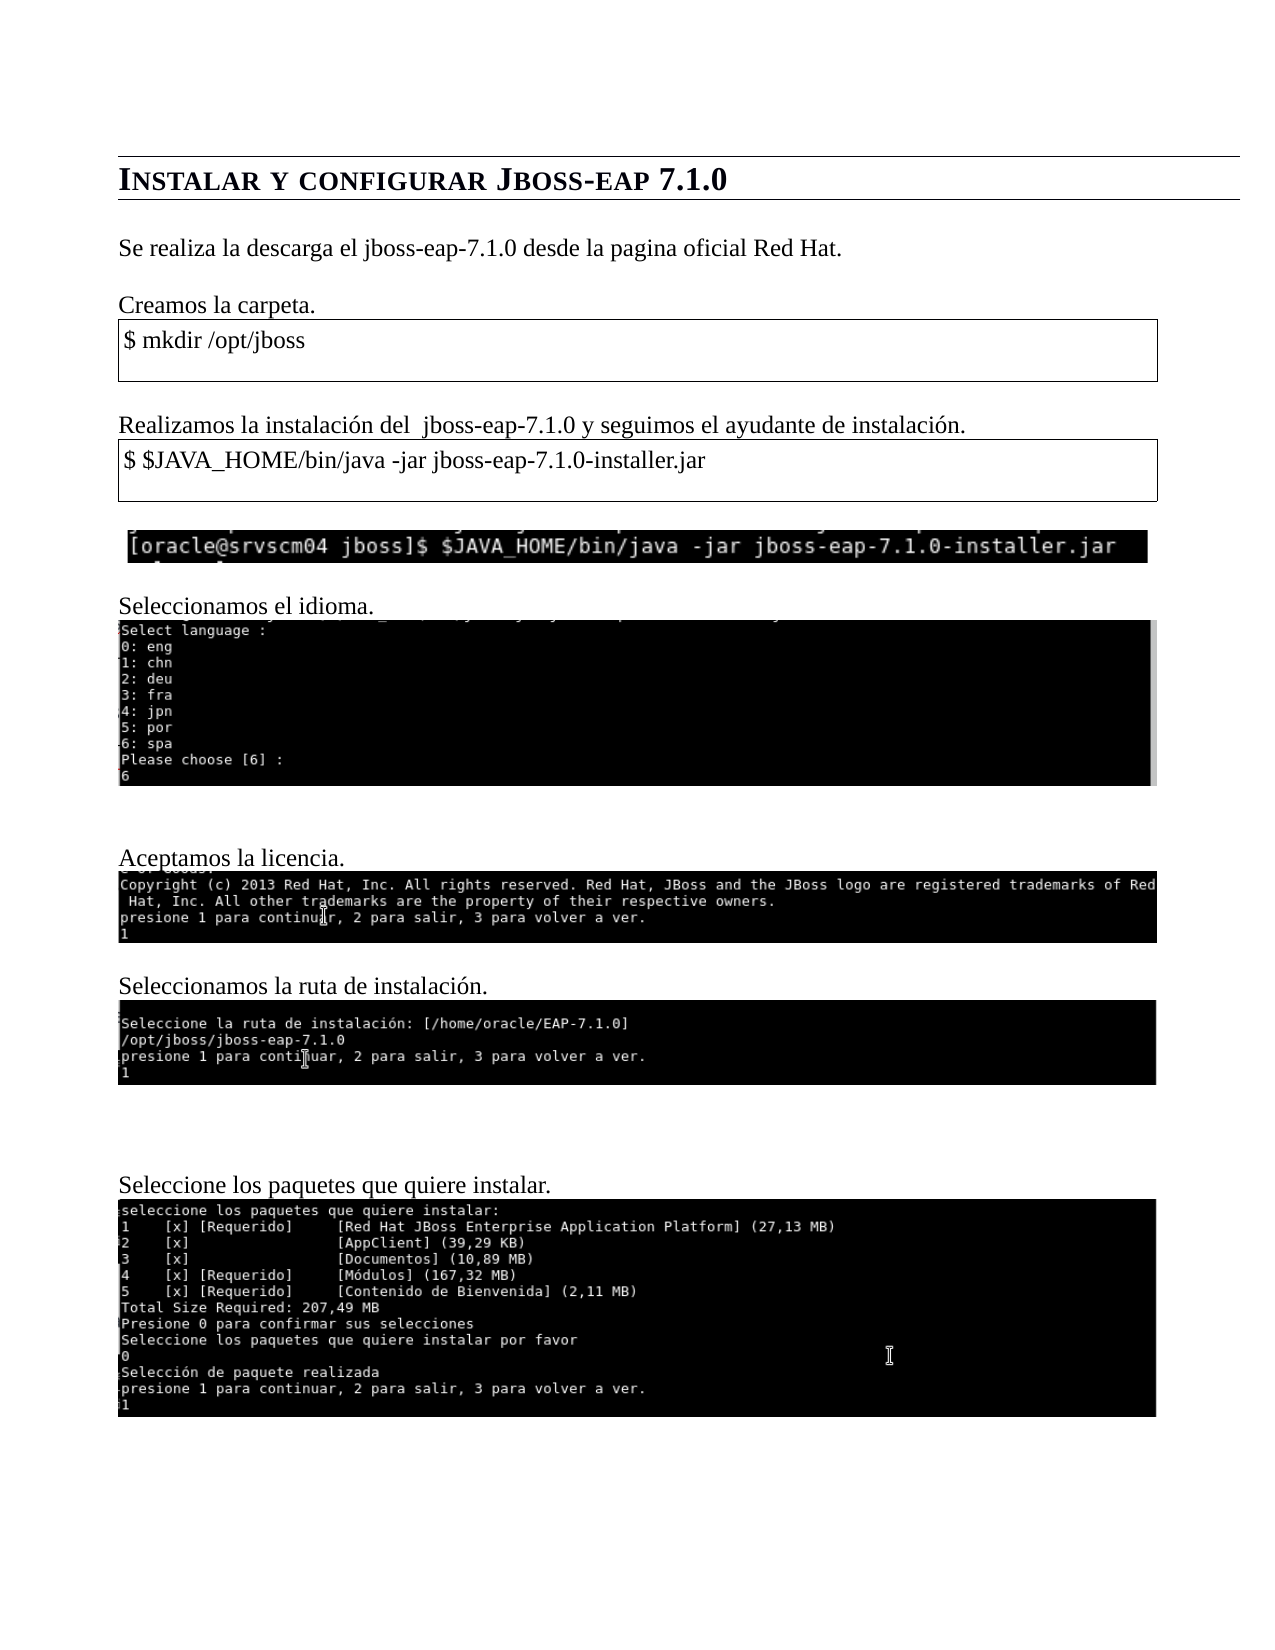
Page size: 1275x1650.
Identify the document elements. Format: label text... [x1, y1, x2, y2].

picture [118, 1199, 1157, 1417]
picture [118, 620, 1157, 786]
text Seleccione los paquetes que quiere instalar. [118, 1171, 1157, 1199]
text Se realiza la descarga el jboss-eap-7.1.0 desde la pagina oficial Red Hat. https://developers.redhat.com/products/eap/download/ [118, 233, 1157, 262]
subtitle Instalar y configurar Jboss-eap 7.1.0 [118, 157, 1240, 199]
picture [118, 1000, 1157, 1085]
picture [118, 871, 1157, 943]
table_header $ $JAVA_HOME/bin/java -jar jboss-eap-7.1.0-installer.jar [119, 440, 1157, 501]
picture [127, 530, 1148, 563]
text Seleccionamos el idioma. [118, 591, 1157, 620]
text Realizamos la instalación del jboss-eap-7.1.0 y seguimos el ayudante de instalación. [118, 410, 1157, 439]
text Aceptamos la licencia. [118, 843, 1157, 871]
text Seleccionamos la ruta de instalación. [118, 971, 1157, 1000]
text Creamos la carpeta. [118, 291, 1157, 319]
table_header $ mkdir /opt/jboss [119, 320, 1157, 381]
